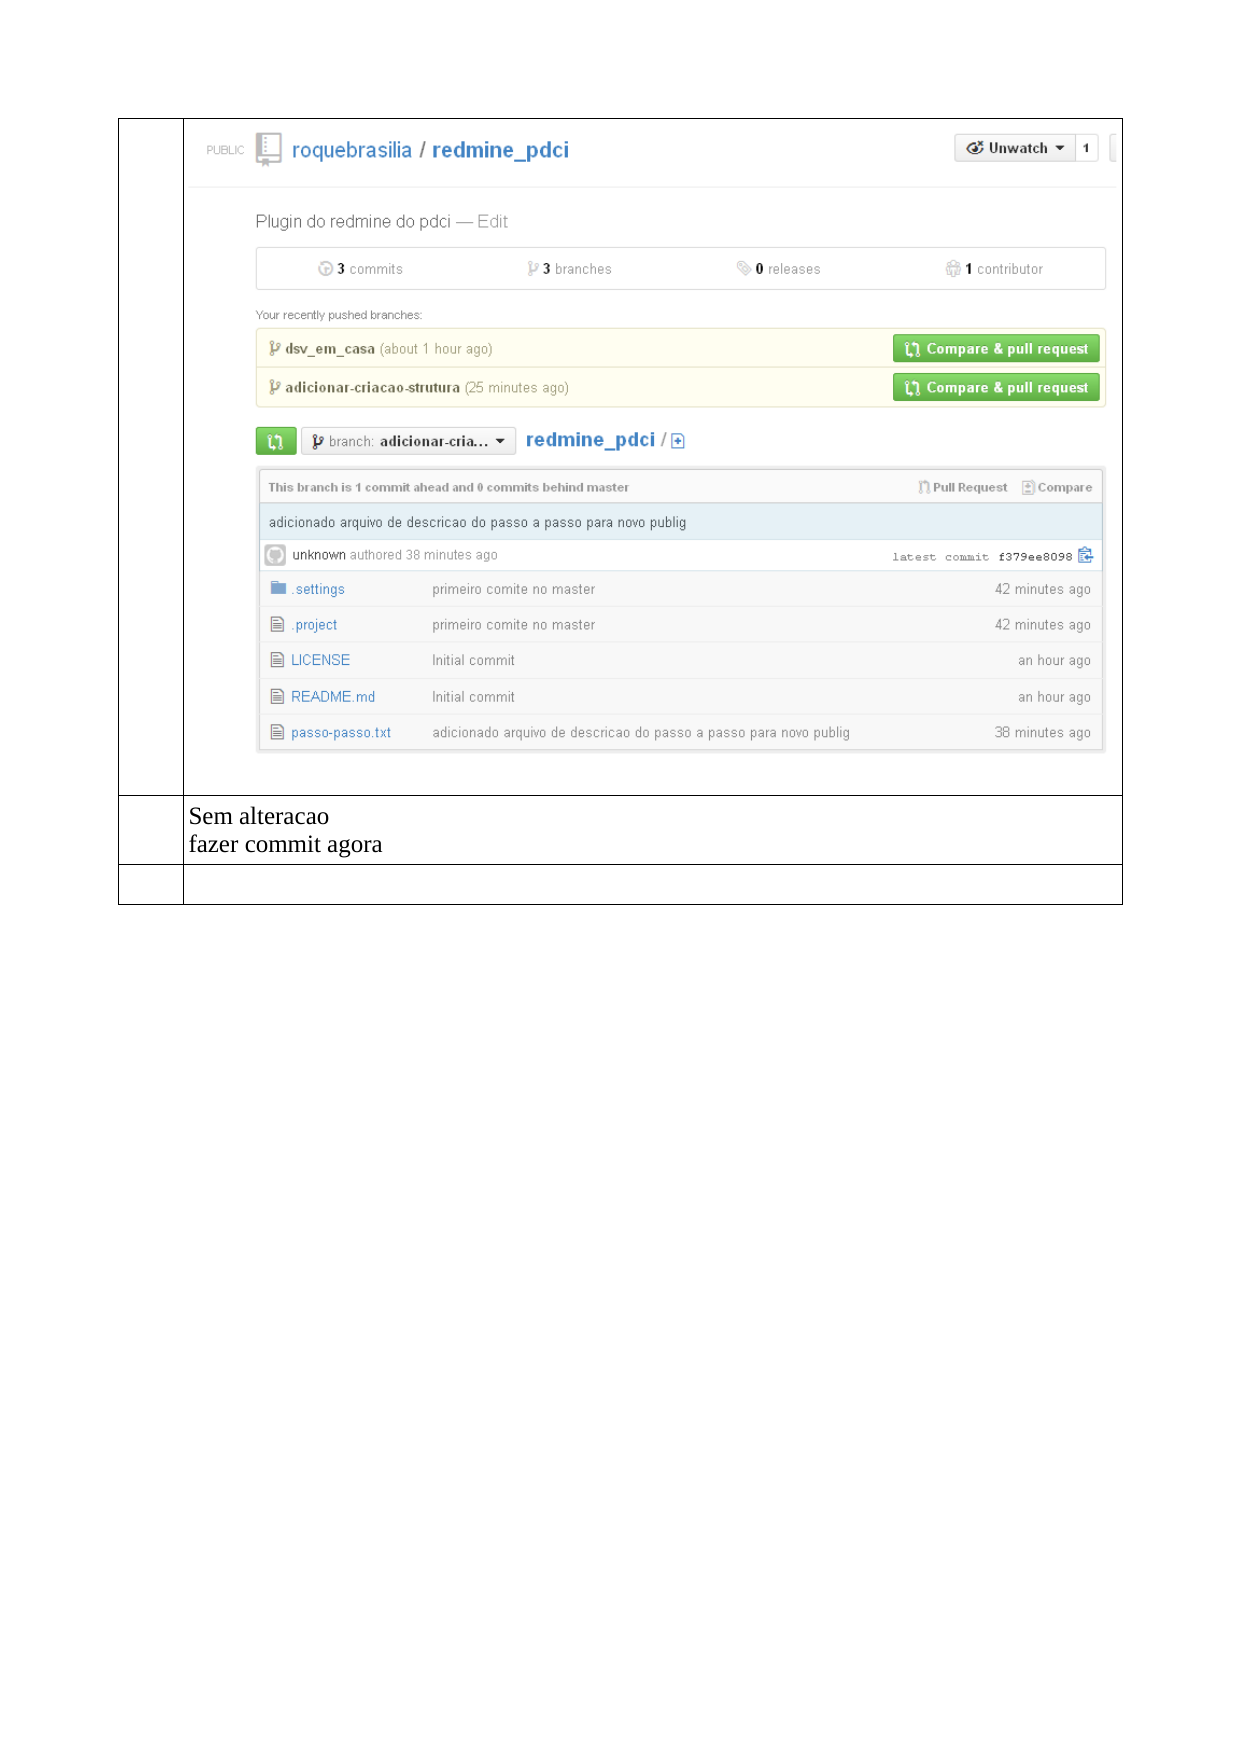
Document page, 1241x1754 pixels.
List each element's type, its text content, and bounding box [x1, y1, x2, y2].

table_cell [119, 119, 183, 795]
table_cell [119, 865, 183, 904]
picture [188, 123, 1117, 761]
table_cell [184, 119, 1122, 795]
table_cell [119, 796, 183, 864]
table_cell Sem alteracao fazer commit agora [184, 796, 1122, 864]
table_cell [184, 865, 1122, 904]
